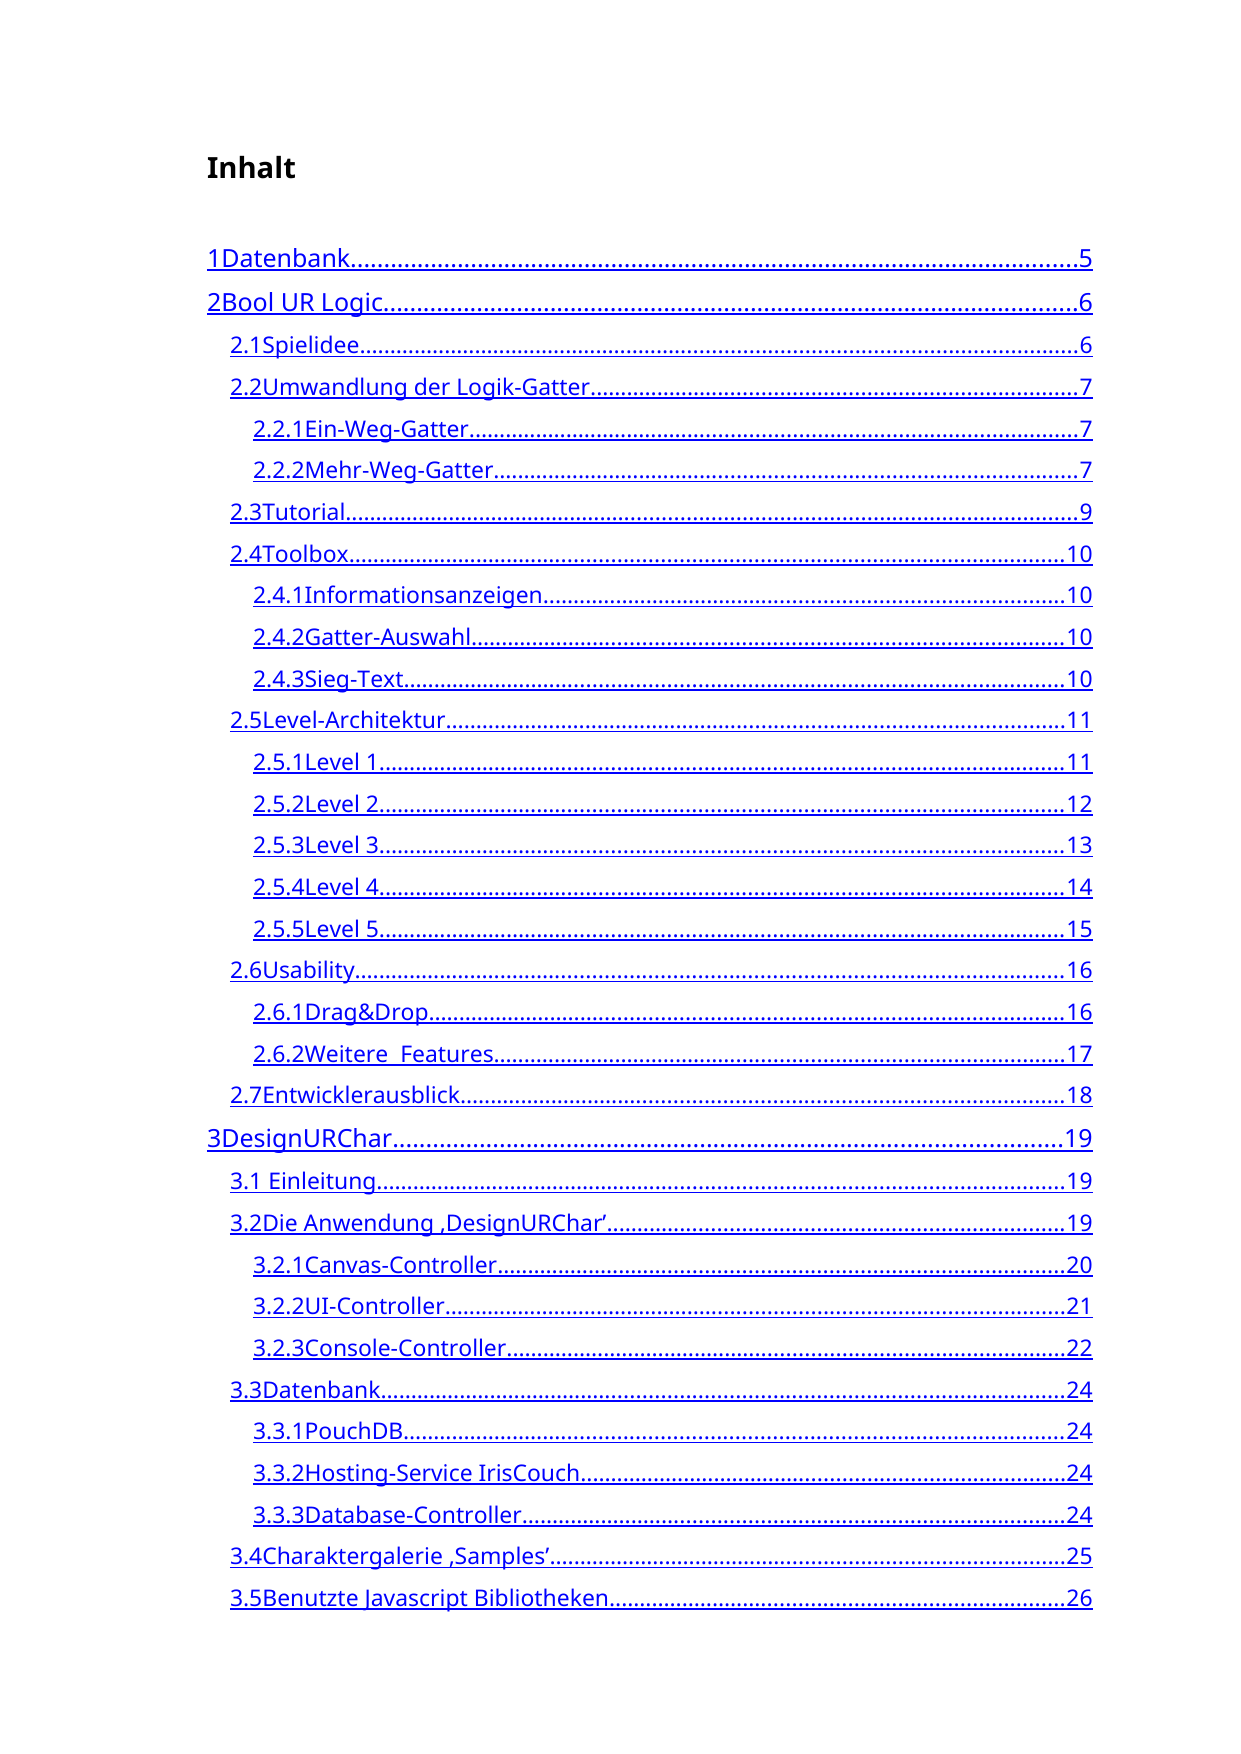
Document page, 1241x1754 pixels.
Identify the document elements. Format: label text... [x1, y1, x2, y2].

text 2.4.2Gatter-Auswahl 10 [253, 621, 1092, 647]
text 3.5Benutzte Javascript Bibliotheken 26 [230, 1582, 1092, 1608]
text 3.4Charaktergalerie ‚Samples’ 25 [230, 1540, 1092, 1567]
text 2.4.3Sieg-Text 10 [253, 662, 1092, 689]
text 2.5.4Level 4 14 [253, 871, 1092, 897]
text 2.6.2Weitere Features 17 [253, 1037, 1092, 1064]
text 1Datenbank 5 [207, 240, 1092, 269]
text [230, 1193, 1092, 1197]
text 3.3.3Database-Controller 24 [253, 1499, 1092, 1525]
text 2.3Tutorial 9 [230, 496, 1092, 522]
text 2.1Spielidee 6 [230, 329, 1092, 356]
text 2.5.2Level 2 12 [253, 787, 1092, 814]
text 2.4.1Informationsanzeigen 10 [253, 579, 1092, 606]
text 3.1 Einleitung 19 [230, 1165, 1092, 1192]
text 3DesignURChar 19 [207, 1121, 1092, 1150]
text 3.3.2Hosting-Service IrisCouch 24 [253, 1457, 1092, 1483]
text 3.3.1PouchDB 24 [253, 1415, 1092, 1442]
text [230, 1568, 1092, 1572]
text 2.5Level-Architektur 11 [230, 704, 1092, 731]
text 2.6Usability 16 [230, 954, 1092, 981]
text 2.2.1Ein-Weg-Gatter 7 [253, 412, 1092, 439]
text 2.6.1Drag&Drop 16 [253, 996, 1092, 1022]
text 2.5.5Level 5 15 [253, 912, 1092, 939]
text 3.2.1Canvas-Controller 20 [253, 1249, 1092, 1275]
text 3.2.3Console-Controller 22 [253, 1332, 1092, 1358]
text 2.5.1Level 1 11 [253, 746, 1092, 772]
text 2.5.3Level 3 13 [253, 829, 1092, 856]
text 2.4Toolbox 10 [230, 537, 1092, 564]
text 3.2.2UI-Controller 21 [253, 1290, 1092, 1317]
text 2.7Entwicklerausblick 18 [230, 1079, 1092, 1106]
text [207, 315, 1092, 319]
subtitle Inhalt [207, 148, 1092, 187]
text 3.2Die Anwendung ‚DesignURChar’ 19 [230, 1207, 1092, 1233]
text 2.2Umwandlung der Logik-Gatter 7 [230, 371, 1092, 397]
text [253, 1318, 1092, 1322]
text [253, 1443, 1092, 1447]
text 2.2.2Mehr-Weg-Gatter 7 [253, 454, 1092, 481]
text 2Bool UR Logic 6 [207, 285, 1092, 313]
text 3.3Datenbank 24 [230, 1374, 1092, 1400]
